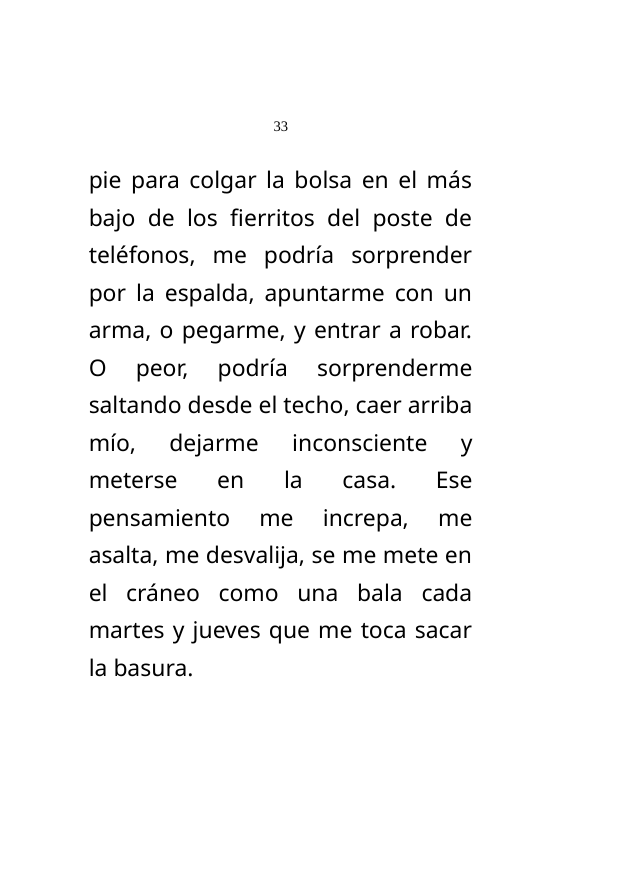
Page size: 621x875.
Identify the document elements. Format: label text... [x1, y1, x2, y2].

text pie para colgar la bolsa en el más bajo de los fierritos del poste de teléfonos, me podría sorprender por la espalda, apuntarme con un arma, o pegarme, y entrar a robar. O peor, podría sorprenderme saltando desde el techo, caer arriba mío, dejarme inconsciente y meterse en la casa. Ese pensamiento me increpa, me asalta, me desvalija, se me mete en el cráneo como una bala cada martes y jueves que me toca sacar la basura. [88, 164, 472, 683]
